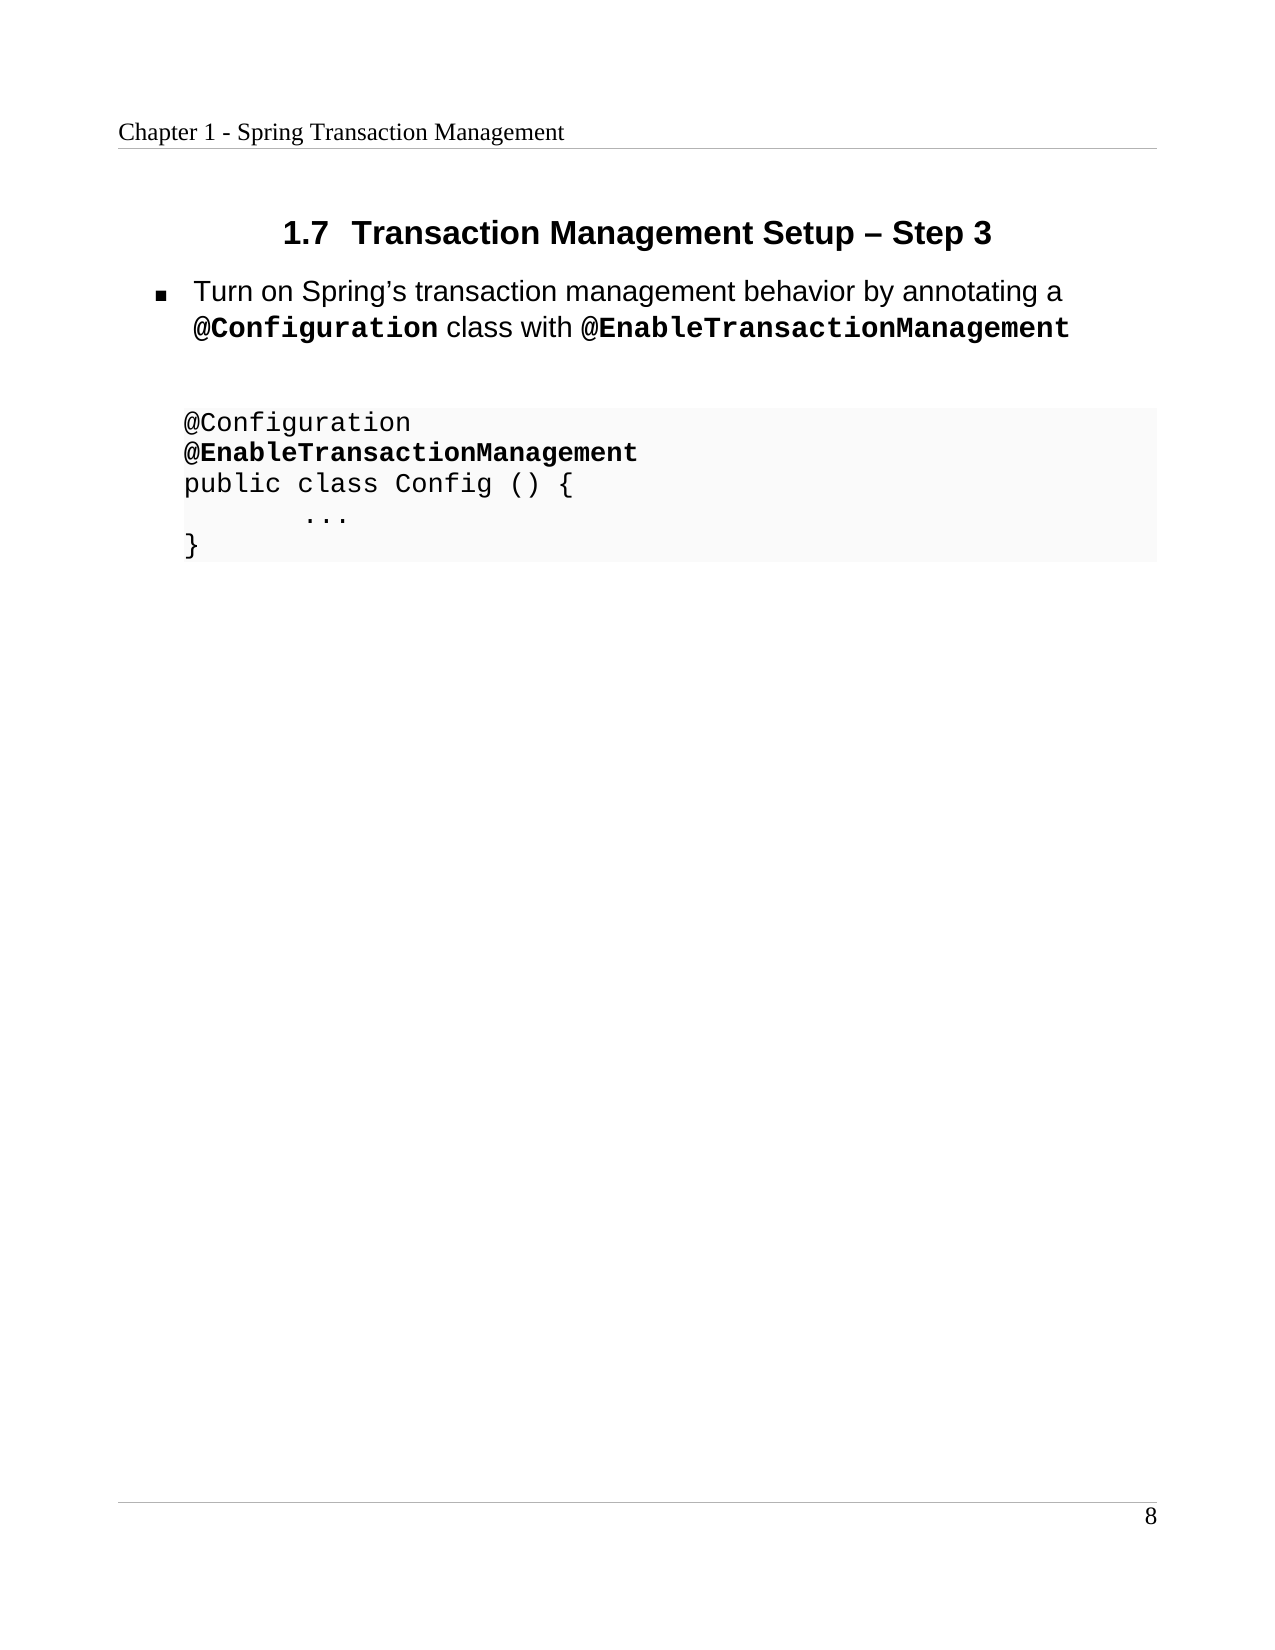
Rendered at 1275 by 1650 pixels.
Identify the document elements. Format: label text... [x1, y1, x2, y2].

text ... [184, 501, 1157, 531]
text @EnableTransactionManagement [184, 439, 1157, 470]
list Turn on Spring’s transaction management behavior by annotating a @Configuration class with @EnableTransactionManagement [156, 275, 1157, 346]
text public class Config () { [184, 470, 1157, 501]
text @Configuration [184, 408, 1157, 439]
subtitle Transaction Management Setup – Step 3 [118, 214, 1157, 251]
text } [184, 531, 1157, 562]
